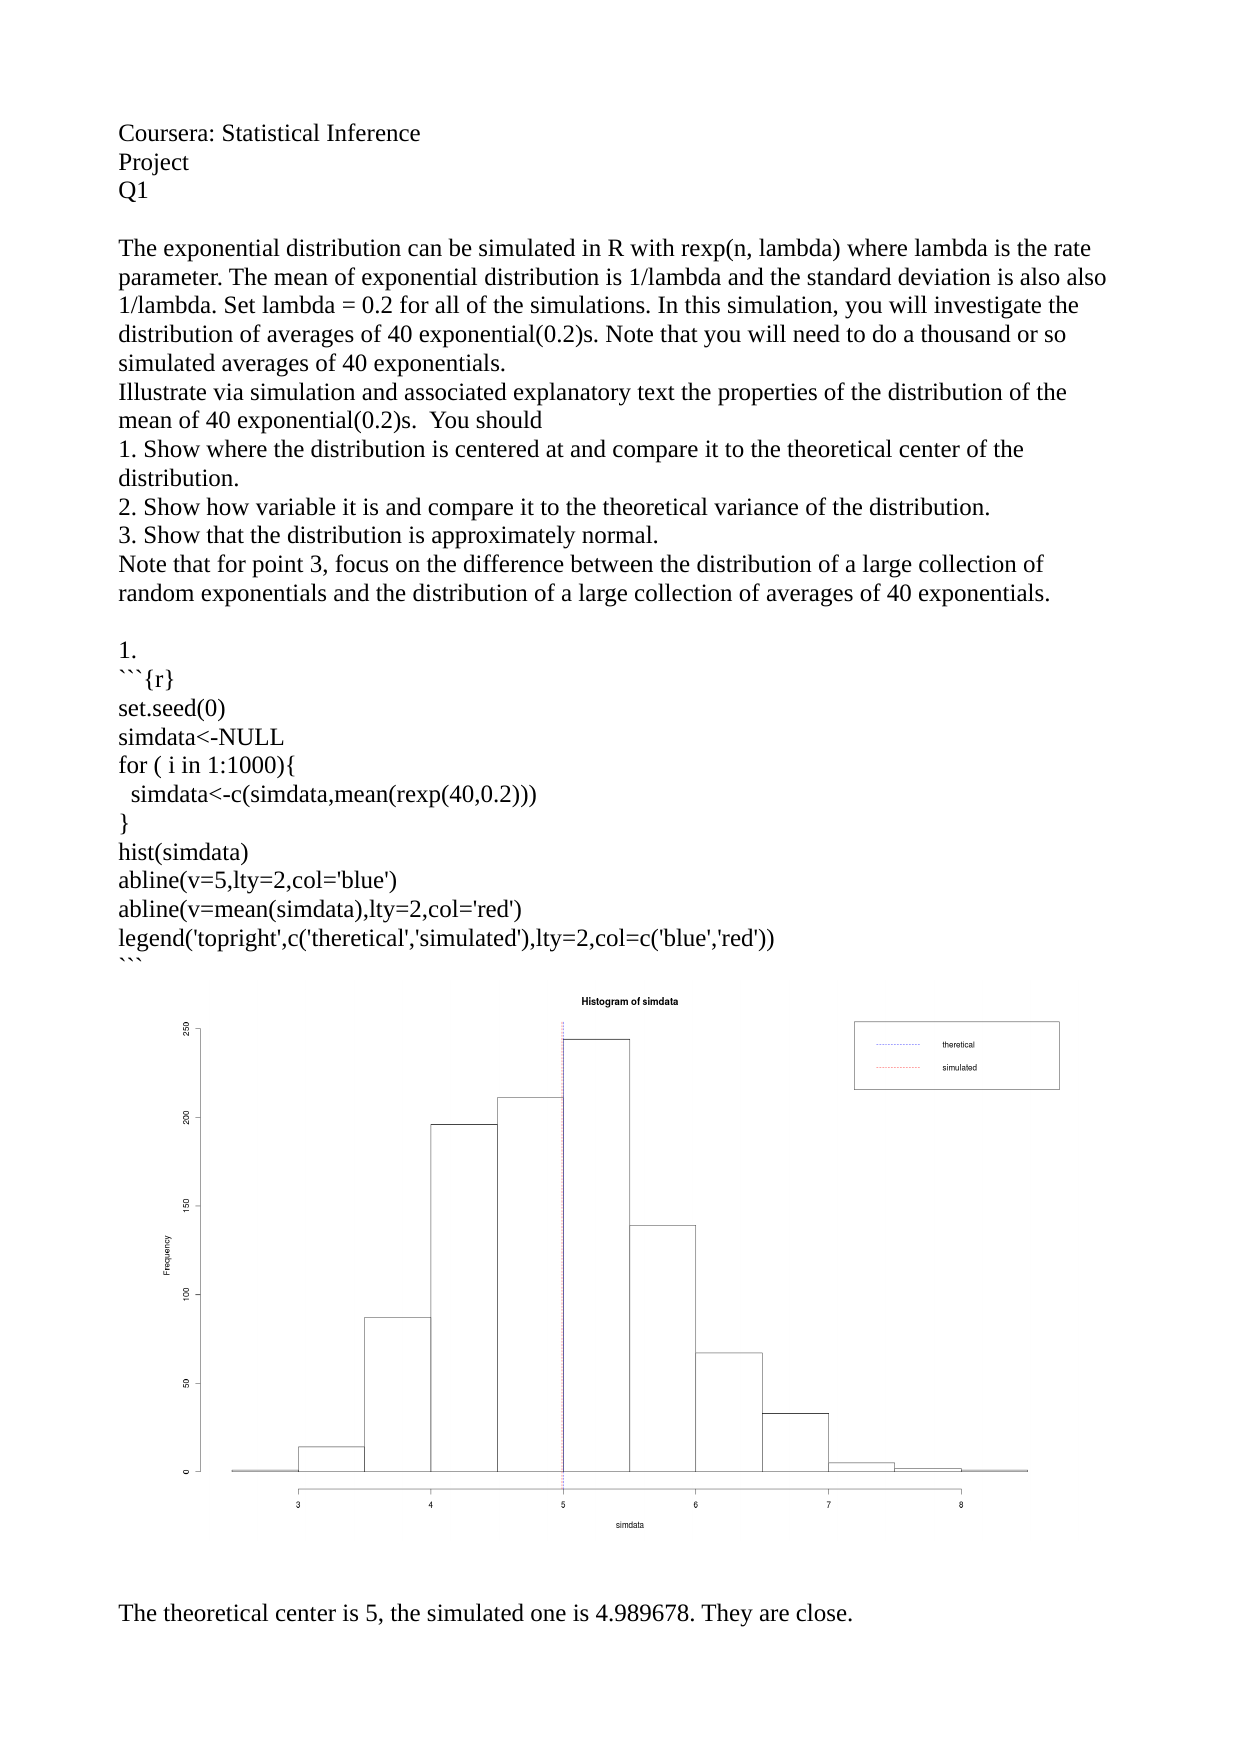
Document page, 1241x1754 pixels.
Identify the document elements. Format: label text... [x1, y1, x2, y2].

text abline(v=mean(simdata),lty=2,col='red') [118, 894, 1122, 923]
text 3. Show that the distribution is approximately normal. [118, 521, 1122, 549]
text Coursera: Statistical Inference [118, 118, 1122, 147]
text 1. Show where the distribution is centered at and compare it to the theoretical center of the distribution. [118, 434, 1122, 492]
text The exponential distribution can be simulated in R with rexp(n, lambda) where lambda is the rate parameter. The mean of exponential distribution is 1/lambda and the standard deviation is also also 1/lambda. Set lambda = 0.2 for all of the simulations. In this simulation, you will investigate the distribution of averages of 40 exponential(0.2)s. Note that you will need to do a thousand or so simulated averages of 40 exponentials. [118, 233, 1122, 377]
text 1. [118, 636, 1122, 664]
picture [161, 980, 1079, 1541]
text simdata<-NULL [118, 722, 1122, 751]
text Illustrate via simulation and associated explanatory text the properties of the distribution of the mean of 40 exponential(0.2)s. You should [118, 377, 1122, 434]
text abline(v=5,lty=2,col='blue') [118, 866, 1122, 894]
text ```{r} [118, 664, 1122, 693]
text } [118, 808, 1122, 837]
text for ( i in 1:1000){ [118, 751, 1122, 779]
text The theoretical center is 5, the simulated one is 4.989678. They are close. [118, 1598, 1122, 1627]
text Note that for point 3, focus on the difference between the distribution of a large collection of random exponentials and the distribution of a large collection of averages of 40 exponentials. [118, 549, 1122, 607]
text ``` [118, 952, 1122, 981]
text legend('topright',c('theretical','simulated'),lty=2,col=c('blue','red')) [118, 923, 1122, 952]
text set.seed(0) [118, 693, 1122, 722]
text Project [118, 147, 1122, 176]
text simdata<-c(simdata,mean(rexp(40,0.2))) [118, 779, 1122, 808]
text Q1 [118, 176, 1122, 204]
text 2. Show how variable it is and compare it to the theoretical variance of the distribution. [118, 492, 1122, 521]
text hist(simdata) [118, 837, 1122, 866]
